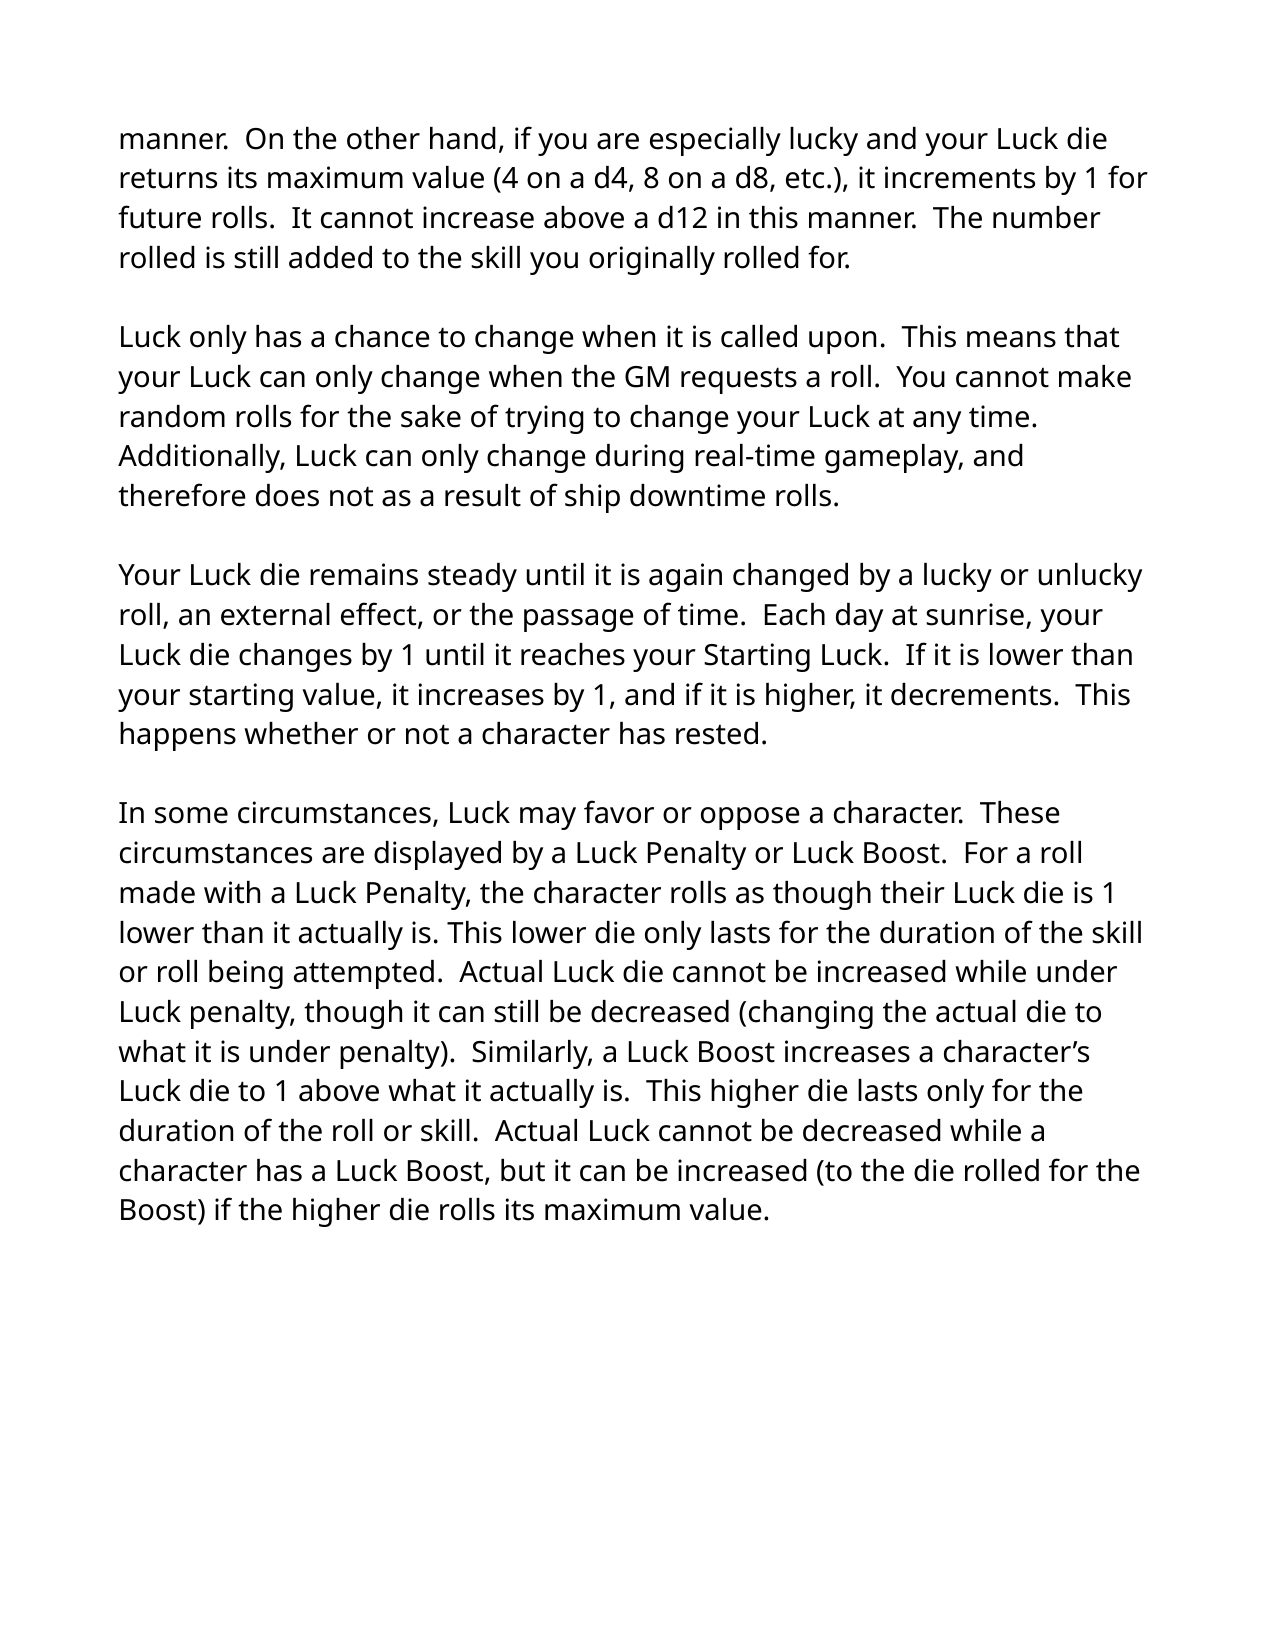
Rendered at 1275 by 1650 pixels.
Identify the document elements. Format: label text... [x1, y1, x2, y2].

text Luck only has a chance to change when it is called upon. This means that your Luck can only change when the GM requests a roll. You cannot make random rolls for the sake of trying to change your Luck at any time. Additionally, Luck can only change during real-time gameplay, and therefore does not as a result of ship downtime rolls. [118, 317, 1157, 515]
text In some circumstances, Luck may favor or oppose a character. These circumstances are displayed by a Luck Penalty or Luck Boost. For a roll made with a Luck Penalty, the character rolls as though their Luck die is 1 lower than it actually is. This lower die only lasts for the duration of the skill or roll being attempted. Actual Luck die cannot be increased while under Luck penalty, though it can still be decreased (changing the actual die to what it is under penalty). Similarly, a Luck Boost increases a character’s Luck die to 1 above what it actually is. This higher die lasts only for the duration of the roll or skill. Actual Luck cannot be decreased while a character has a Luck Boost, but it can be increased (to the die rolled for the Boost) if the higher die rolls its maximum value. [118, 793, 1157, 1229]
text Your Luck die remains steady until it is again changed by a lucky or unlucky roll, an external effect, or the passage of time. Each day at sunrise, your Luck die changes by 1 until it reaches your Starting Luck. If it is lower than your starting value, it increases by 1, and if it is higher, it decrements. This happens whether or not a character has rested. [118, 555, 1157, 753]
text manner. On the other hand, if you are especially lucky and your Luck die returns its maximum value (4 on a d4, 8 on a d8, etc.), it increments by 1 for future rolls. It cannot increase above a d12 in this manner. The number rolled is still added to the skill you originally rolled for. [118, 118, 1157, 277]
